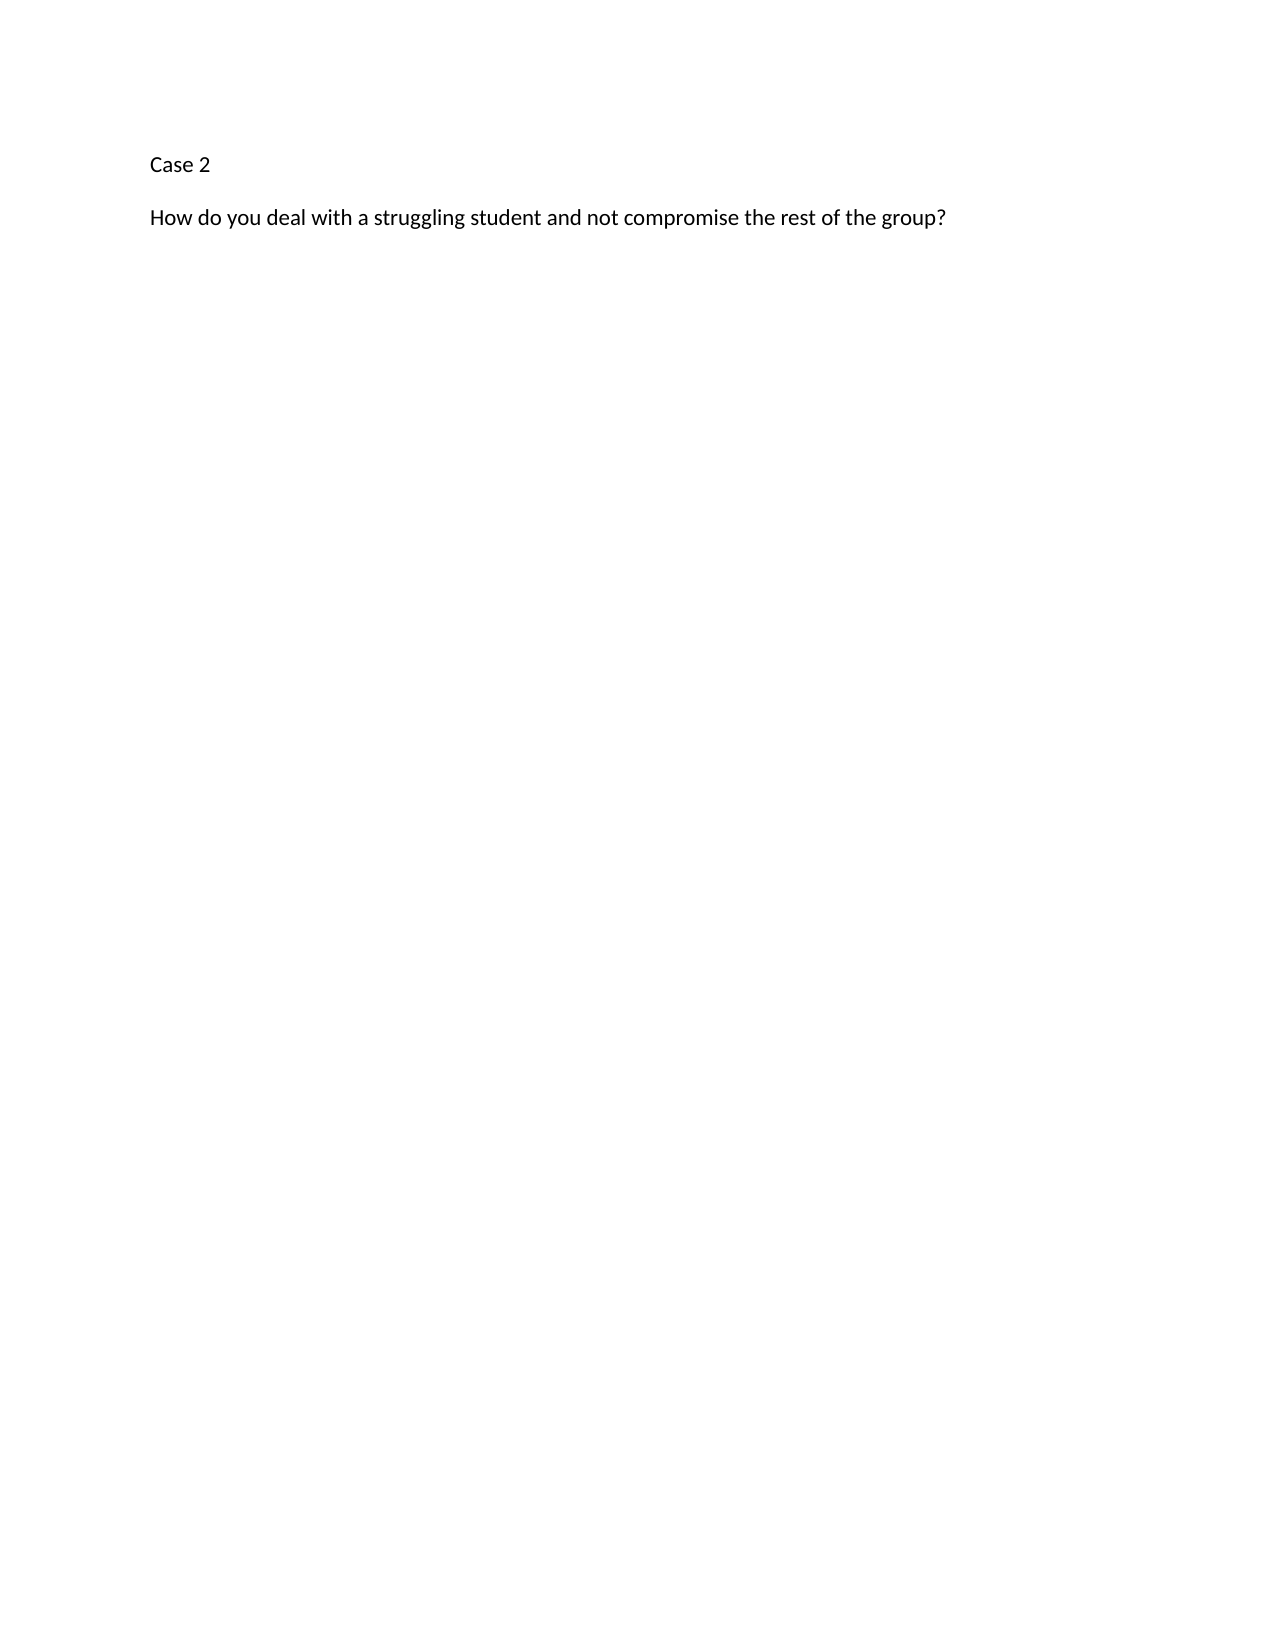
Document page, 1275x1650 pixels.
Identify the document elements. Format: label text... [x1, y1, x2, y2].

text How do you deal with a struggling student and not compromise the rest of the group? [150, 203, 1125, 231]
text Case 2 [150, 150, 1125, 178]
